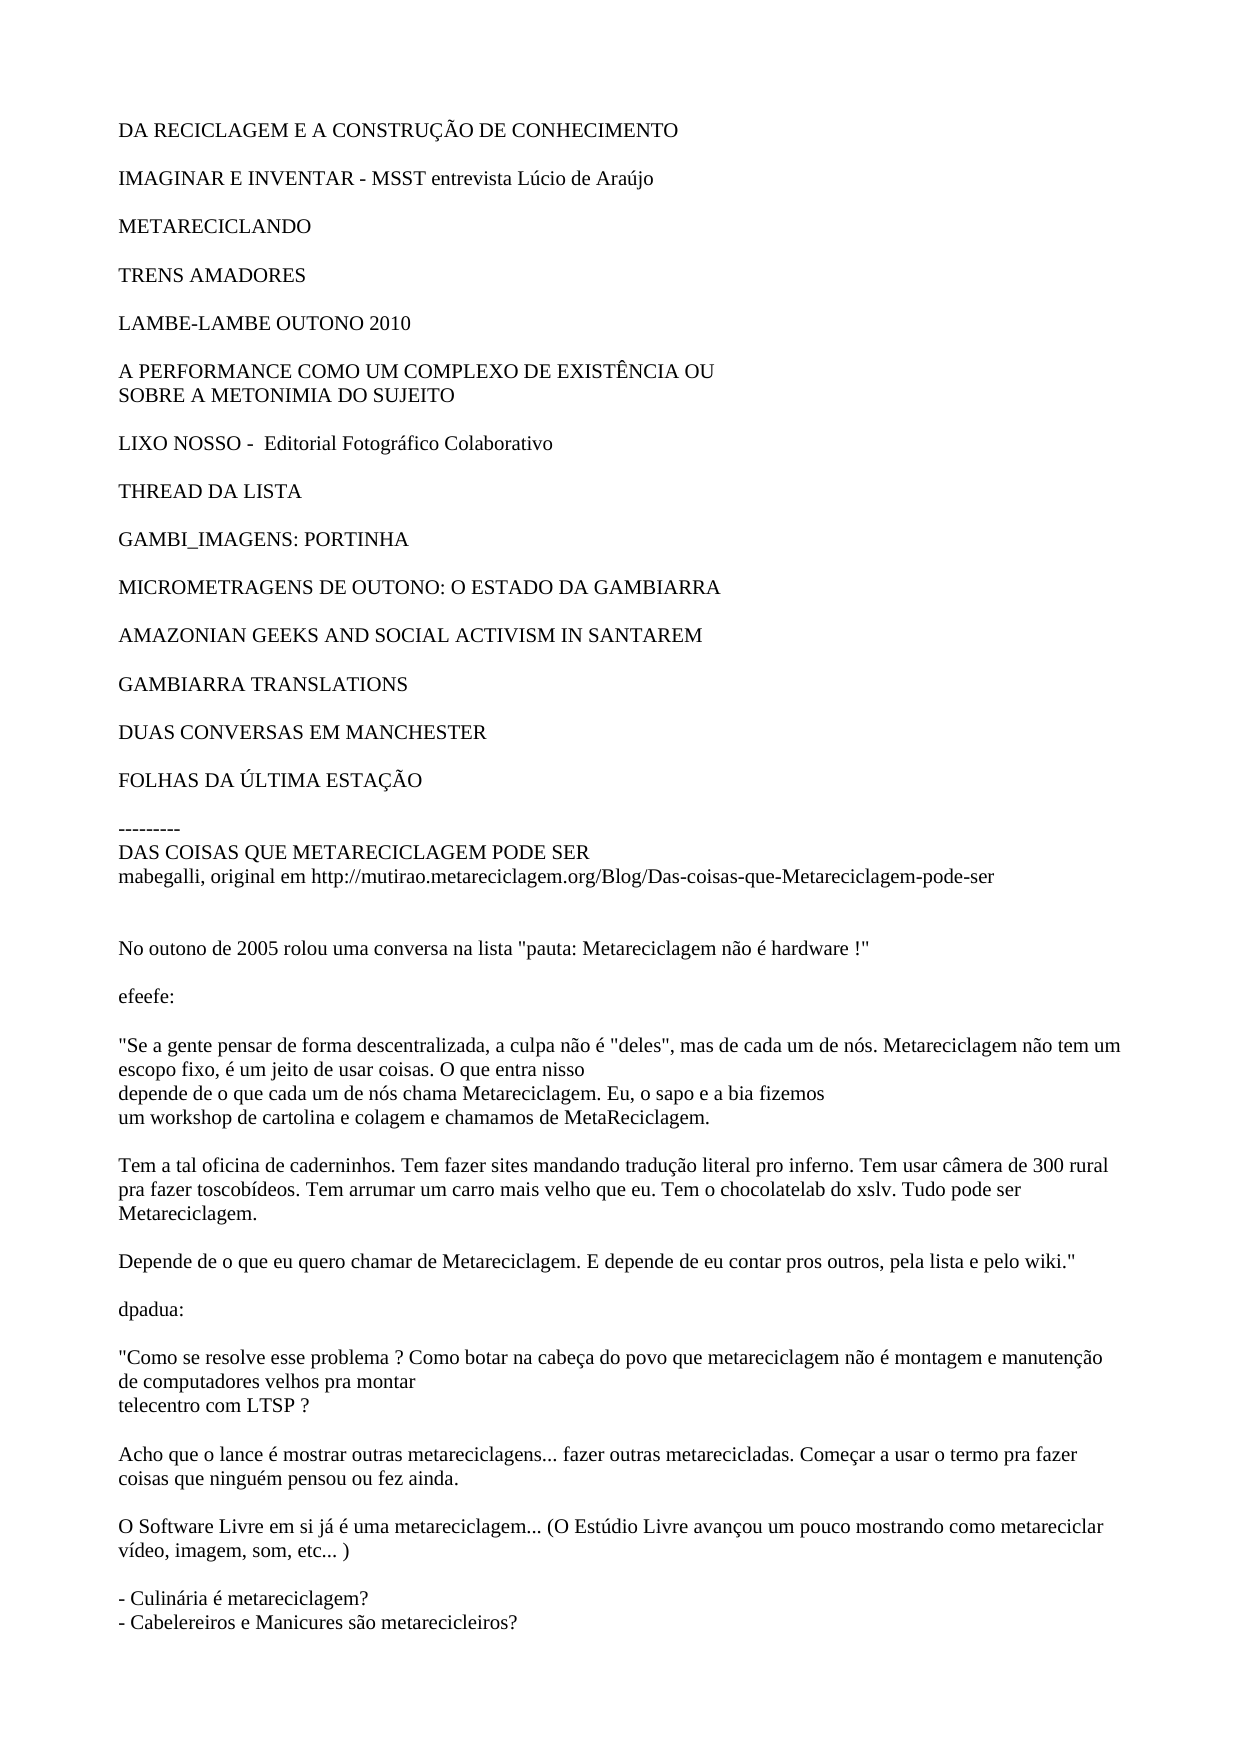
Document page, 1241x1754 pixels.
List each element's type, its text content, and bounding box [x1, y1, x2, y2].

text THREAD DA LISTA [118, 479, 1122, 503]
text efeefe: [118, 984, 1122, 1008]
text LAMBE-LAMBE OUTONO 2010 [118, 311, 1122, 335]
text DA RECICLAGEM E A CONSTRUÇÃO DE CONHECIMENTO [118, 118, 1122, 142]
text "Se a gente pensar de forma descentralizada, a culpa não é "deles", mas de cada um de nós. Metareciclagem não tem um escopo fixo, é um jeito de usar coisas. O que entra nisso [118, 1032, 1122, 1081]
text MICROMETRAGENS DE OUTONO: O ESTADO DA GAMBIARRA [118, 575, 1122, 599]
text - Cabelereiros e Manicures são metarecicleiros? [118, 1610, 1122, 1634]
text "Como se resolve esse problema ? Como botar na cabeça do povo que metareciclagem não é montagem e manutenção de computadores velhos pra montar [118, 1345, 1122, 1393]
text depende de o que cada um de nós chama Metareciclagem. Eu, o sapo e a bia fizemos [118, 1081, 1122, 1105]
text FOLHAS DA ÚLTIMA ESTAÇÃO [118, 768, 1122, 792]
text dpadua: [118, 1297, 1122, 1321]
text LIXO NOSSO - Editorial Fotográfico Colaborativo [118, 431, 1122, 455]
text Tem a tal oficina de caderninhos. Tem fazer sites mandando tradução literal pro inferno. Tem usar câmera de 300 rural pra fazer toscobídeos. Tem arrumar um carro mais velho que eu. Tem o chocolatelab do xslv. Tudo pode ser Metareciclagem. [118, 1153, 1122, 1225]
text IMAGINAR E INVENTAR - MSST entrevista Lúcio de Araújo [118, 166, 1122, 190]
text O Software Livre em si já é uma metareciclagem... (O Estúdio Livre avançou um pouco mostrando como metareciclar vídeo, imagem, som, etc... ) [118, 1514, 1122, 1562]
text SOBRE A METONIMIA DO SUJEITO [118, 383, 1122, 407]
text No outono de 2005 rolou uma conversa na lista "pauta: Metareciclagem não é hardware !" [118, 936, 1122, 960]
text - Culinária é metareciclagem? [118, 1586, 1122, 1610]
text --------- [118, 816, 1122, 840]
text mabegalli, original em http://mutirao.metareciclagem.org/Blog/Das-coisas-que-Metareciclagem-pode-ser [118, 864, 1122, 888]
text telecentro com LTSP ? [118, 1393, 1122, 1417]
text TRENS AMADORES [118, 262, 1122, 287]
text DUAS CONVERSAS EM MANCHESTER [118, 720, 1122, 744]
text AMAZONIAN GEEKS AND SOCIAL ACTIVISM IN SANTAREM [118, 623, 1122, 647]
text um workshop de cartolina e colagem e chamamos de MetaReciclagem. [118, 1105, 1122, 1129]
text METARECICLANDO [118, 214, 1122, 238]
text A PERFORMANCE COMO UM COMPLEXO DE EXISTÊNCIA OU [118, 359, 1122, 383]
text Acho que o lance é mostrar outras metareciclagens... fazer outras metarecicladas. Começar a usar o termo pra fazer coisas que ninguém pensou ou fez ainda. [118, 1442, 1122, 1490]
text Depende de o que eu quero chamar de Metareciclagem. E depende de eu contar pros outros, pela lista e pelo wiki." [118, 1249, 1122, 1273]
text GAMBI_IMAGENS: PORTINHA [118, 527, 1122, 551]
text GAMBIARRA TRANSLATIONS [118, 672, 1122, 696]
text DAS COISAS QUE METARECICLAGEM PODE SER [118, 840, 1122, 864]
